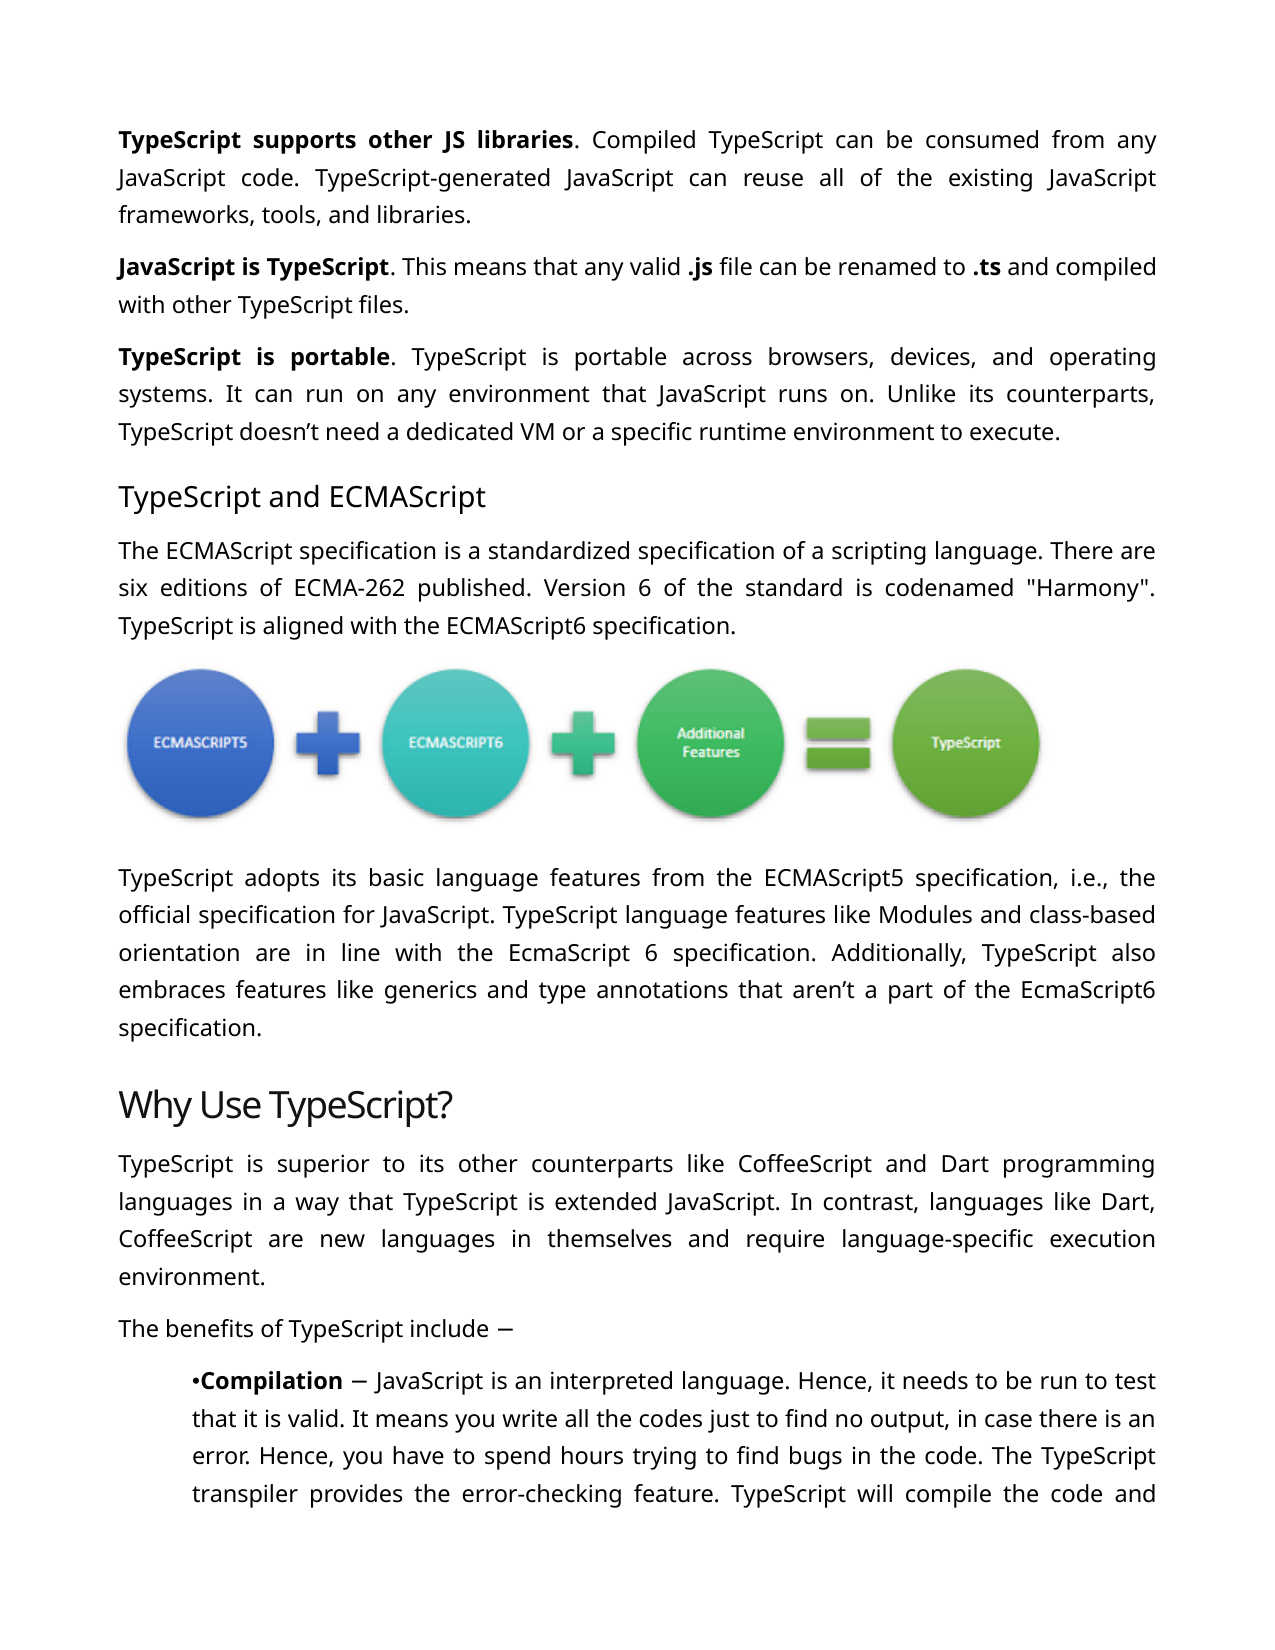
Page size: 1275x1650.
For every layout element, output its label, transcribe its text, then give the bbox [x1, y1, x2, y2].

text The ECMAScript specification is a standardized specification of a scripting language. There are six editions of ECMA-262 published. Version 6 of the standard is codenamed "Harmony". TypeScript is aligned with the ECMAScript6 specification. [118, 529, 1157, 641]
text TypeScript adopts its basic language features from the ECMAScript5 specification, i.e., the official specification for JavaScript. TypeScript language features like Modules and class-based orientation are in line with the EcmaScript 6 specification. Additionally, TypeScript also embraces features like generics and type annotations that aren’t a part of the EcmaScript6 specification. [118, 856, 1157, 1043]
text TypeScript is superior to its other counterparts like CoffeeScript and Dart programming languages in a way that TypeScript is extended JavaScript. In contrast, languages like Dart, CoffeeScript are new languages in themselves and require language-specific execution environment. [118, 1142, 1157, 1292]
text The benefits of TypeScript include − [118, 1307, 1157, 1344]
subtitle Why Use TypeScript? [118, 1079, 1157, 1130]
subtitle TypeScript and ECMAScript [118, 476, 1157, 516]
text JavaScript is TypeScript. This means that any valid .js file can be renamed to .ts and compiled with other TypeScript files. [118, 245, 1157, 320]
picture [118, 655, 1056, 836]
list Compilation − JavaScript is an interpreted language. Hence, it needs to be run to test that it is valid. It means you write all the codes just to find no output, in case there is an error. Hence, you have to spend hours trying to find bugs in the code. The TypeScript transpiler provides the error-checking feature. TypeScript will compile the code and [118, 1359, 1157, 1509]
text TypeScript supports other JS libraries. Compiled TypeScript can be consumed from any JavaScript code. TypeScript-generated JavaScript can reuse all of the existing JavaScript frameworks, tools, and libraries. [118, 118, 1157, 231]
text TypeScript is portable. TypeScript is portable across browsers, devices, and operating systems. It can run on any environment that JavaScript runs on. Unlike its counterparts, TypeScript doesn’t need a dedicated VM or a specific runtime environment to execute. [118, 335, 1157, 447]
